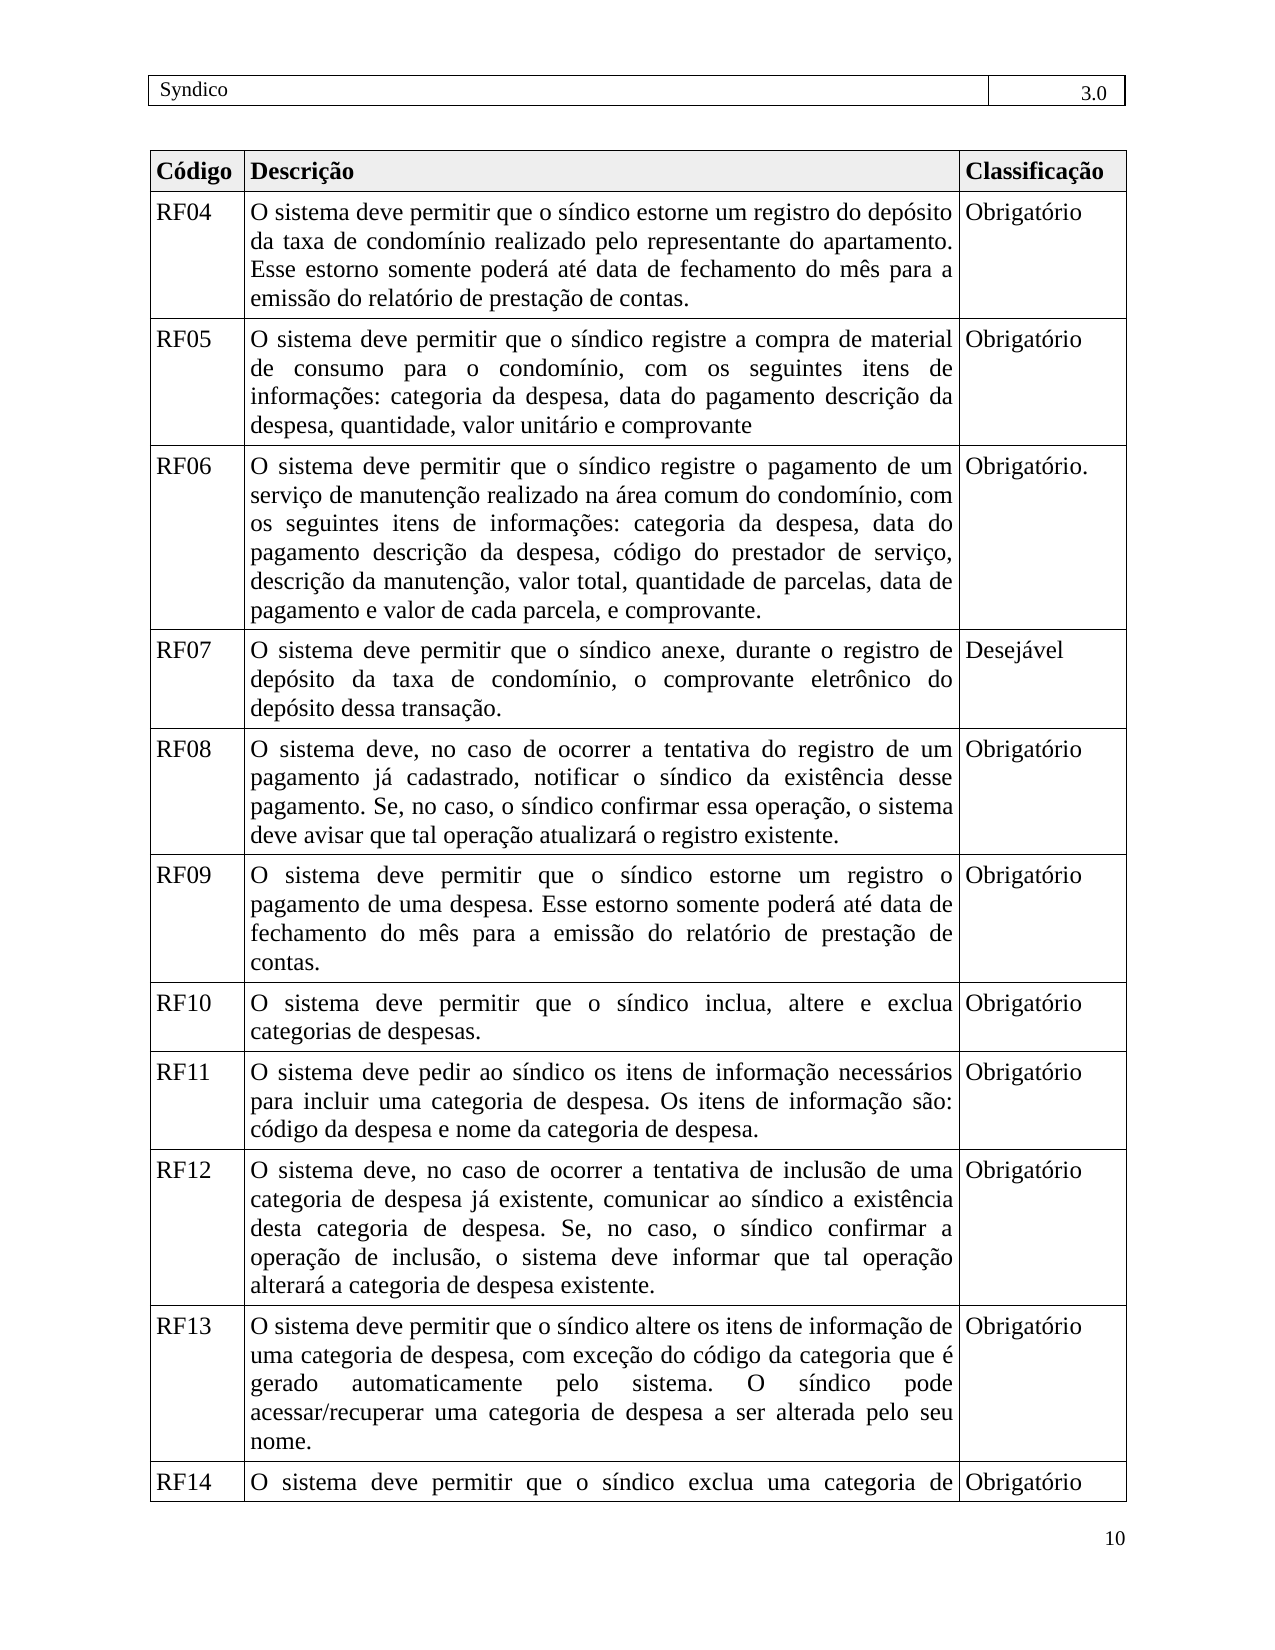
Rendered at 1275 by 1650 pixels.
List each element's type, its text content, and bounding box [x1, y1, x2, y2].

table_cell Obrigatório. [960, 446, 1126, 629]
table_cell O sistema deve, no caso de ocorrer a tentativa do registro de um pagamento já cadastrado, notificar o síndico da existência desse pagamento. Se, no caso, o síndico confirmar essa operação, o sistema deve avisar que tal operação atualizará o registro existente. [245, 729, 959, 854]
table_cell O sistema deve permitir que o síndico inclua, altere e exclua categorias de despesas. [245, 983, 959, 1051]
table_cell O sistema deve permitir que o síndico registre a compra de material de consumo para o condomínio, com os seguintes itens de informações: categoria da despesa, data do pagamento descrição da despesa, quantidade, valor unitário e comprovante [245, 319, 959, 445]
table_cell Obrigatório [960, 192, 1126, 318]
table_cell RF11 [151, 1052, 244, 1149]
table_cell RF04 [151, 192, 244, 318]
table_cell Obrigatório [960, 729, 1126, 854]
table_cell Obrigatório [960, 1150, 1126, 1305]
table_cell Obrigatório [960, 1462, 1126, 1501]
table_header Código [151, 151, 244, 191]
table_cell O sistema deve permitir que o síndico altere os itens de informação de uma categoria de despesa, com exceção do código da categoria que é gerado automaticamente pelo sistema. O síndico pode acessar/recuperar uma categoria de despesa a ser alterada pelo seu nome. [245, 1306, 959, 1461]
table_cell RF14 [151, 1462, 244, 1501]
table_cell Obrigatório [960, 319, 1126, 445]
table_cell O sistema deve permitir que o síndico registre o pagamento de um serviço de manutenção realizado na área comum do condomínio, com os seguintes itens de informações: categoria da despesa, data do pagamento descrição da despesa, código do prestador de serviço, descrição da manutenção, valor total, quantidade de parcelas, data de pagamento e valor de cada parcela, e comprovante. [245, 446, 959, 629]
table_cell RF12 [151, 1150, 244, 1305]
table_cell RF09 [151, 855, 244, 981]
table_cell O sistema deve pedir ao síndico os itens de informação necessários para incluir uma categoria de despesa. Os itens de informação são: código da despesa e nome da categoria de despesa. [245, 1052, 959, 1149]
table_cell Obrigatório [960, 983, 1126, 1051]
table_cell O sistema deve permitir que o síndico exclua uma categoria de [245, 1462, 959, 1501]
table_header Descrição [245, 151, 959, 191]
table_cell RF05 [151, 319, 244, 445]
table_cell O sistema deve permitir que o síndico anexe, durante o registro de depósito da taxa de condomínio, o comprovante eletrônico do depósito dessa transação. [245, 630, 959, 727]
table_cell RF13 [151, 1306, 244, 1461]
table_cell RF07 [151, 630, 244, 727]
table_cell Obrigatório [960, 1052, 1126, 1149]
table_cell Obrigatório [960, 1306, 1126, 1461]
table_cell O sistema deve permitir que o síndico estorne um registro do depósito da taxa de condomínio realizado pelo representante do apartamento. Esse estorno somente poderá até data de fechamento do mês para a emissão do relatório de prestação de contas. [245, 192, 959, 318]
table_cell O sistema deve permitir que o síndico estorne um registro o pagamento de uma despesa. Esse estorno somente poderá até data de fechamento do mês para a emissão do relatório de prestação de contas. [245, 855, 959, 981]
table_cell Desejável [960, 630, 1126, 727]
table_header Classificação [960, 151, 1126, 191]
table_cell RF10 [151, 983, 244, 1051]
table_cell Obrigatório [960, 855, 1126, 981]
table_cell RF06 [151, 446, 244, 629]
table_cell RF08 [151, 729, 244, 854]
table_cell O sistema deve, no caso de ocorrer a tentativa de inclusão de uma categoria de despesa já existente, comunicar ao síndico a existência desta categoria de despesa. Se, no caso, o síndico confirmar a operação de inclusão, o sistema deve informar que tal operação alterará a categoria de despesa existente. [245, 1150, 959, 1305]
